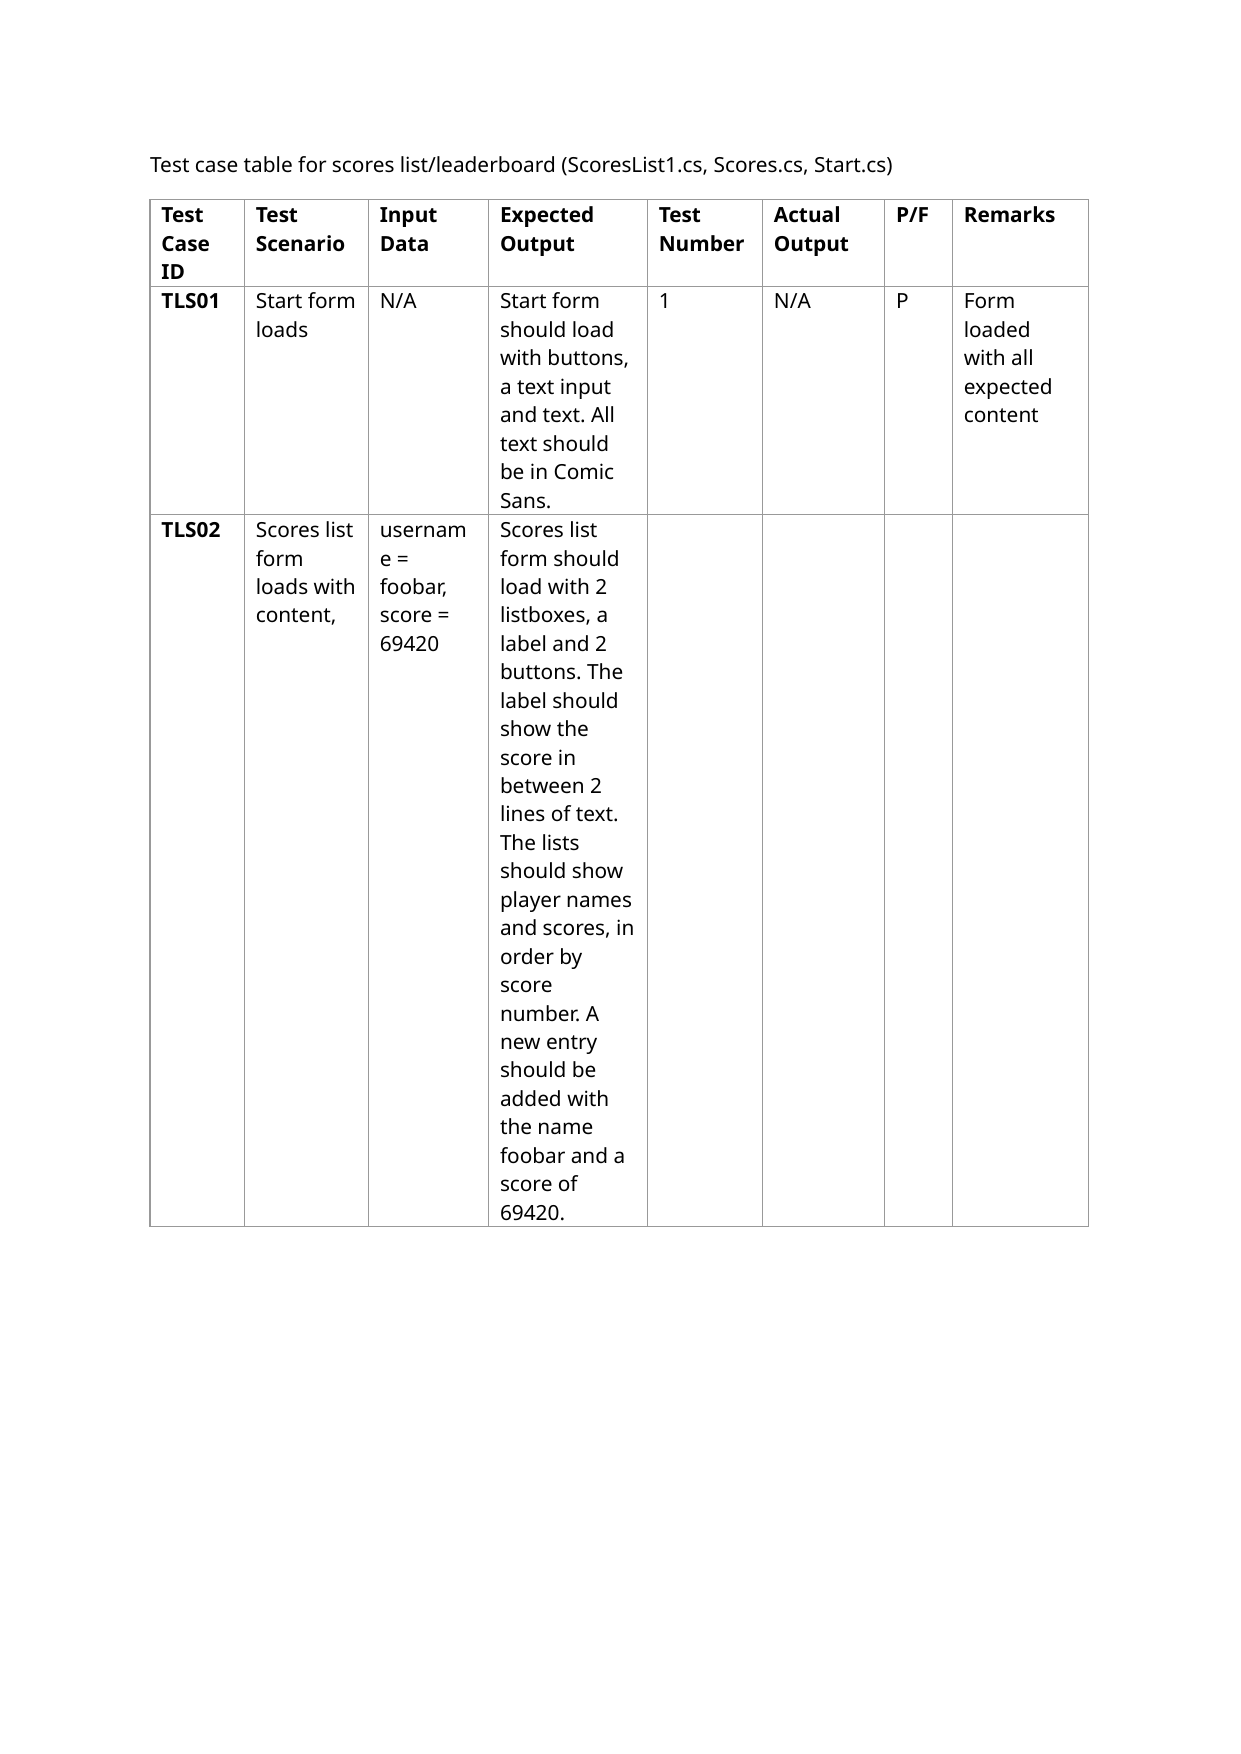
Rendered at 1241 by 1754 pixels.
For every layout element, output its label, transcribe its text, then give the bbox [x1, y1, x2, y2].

table_cell [648, 515, 762, 1226]
table_header Test Scenario [245, 200, 368, 286]
table_header P/F [885, 200, 952, 286]
table_header Actual Output [763, 200, 884, 286]
table_cell N/A [369, 287, 488, 514]
table_header Expected Output [489, 200, 647, 286]
table_cell username = foobar, score = 69420 [369, 515, 488, 1226]
table_cell Scores list form should load with 2 listboxes, a label and 2 buttons. The label should show the score in between 2 lines of text. The lists should show player names and scores, in order by score number. A new entry should be added with the name foobar and a score of 69420. [489, 515, 647, 1226]
table_header Test Case ID [151, 200, 244, 286]
table_cell Start form should load with buttons, a text input and text. All text should be in Comic Sans. [489, 287, 647, 514]
table_cell N/A [763, 287, 884, 514]
table_cell TLS02 [151, 515, 244, 1226]
table_cell P [885, 287, 952, 514]
table_cell Start form loads [245, 287, 368, 514]
table_cell [763, 515, 884, 1226]
table_cell [885, 515, 952, 1226]
table_cell 1 [648, 287, 762, 514]
table_header Input Data [369, 200, 488, 286]
text Test case table for scores list/leaderboard (ScoresList1.cs, Scores.cs, Start.cs) [150, 150, 1090, 178]
table_cell Scores list form loads with content, [245, 515, 368, 1226]
table_cell [953, 515, 1088, 1226]
table_header Remarks [953, 200, 1088, 286]
table_cell Form loaded with all expected content [953, 287, 1088, 514]
table_header Test Number [648, 200, 762, 286]
table_cell TLS01 [151, 287, 244, 514]
